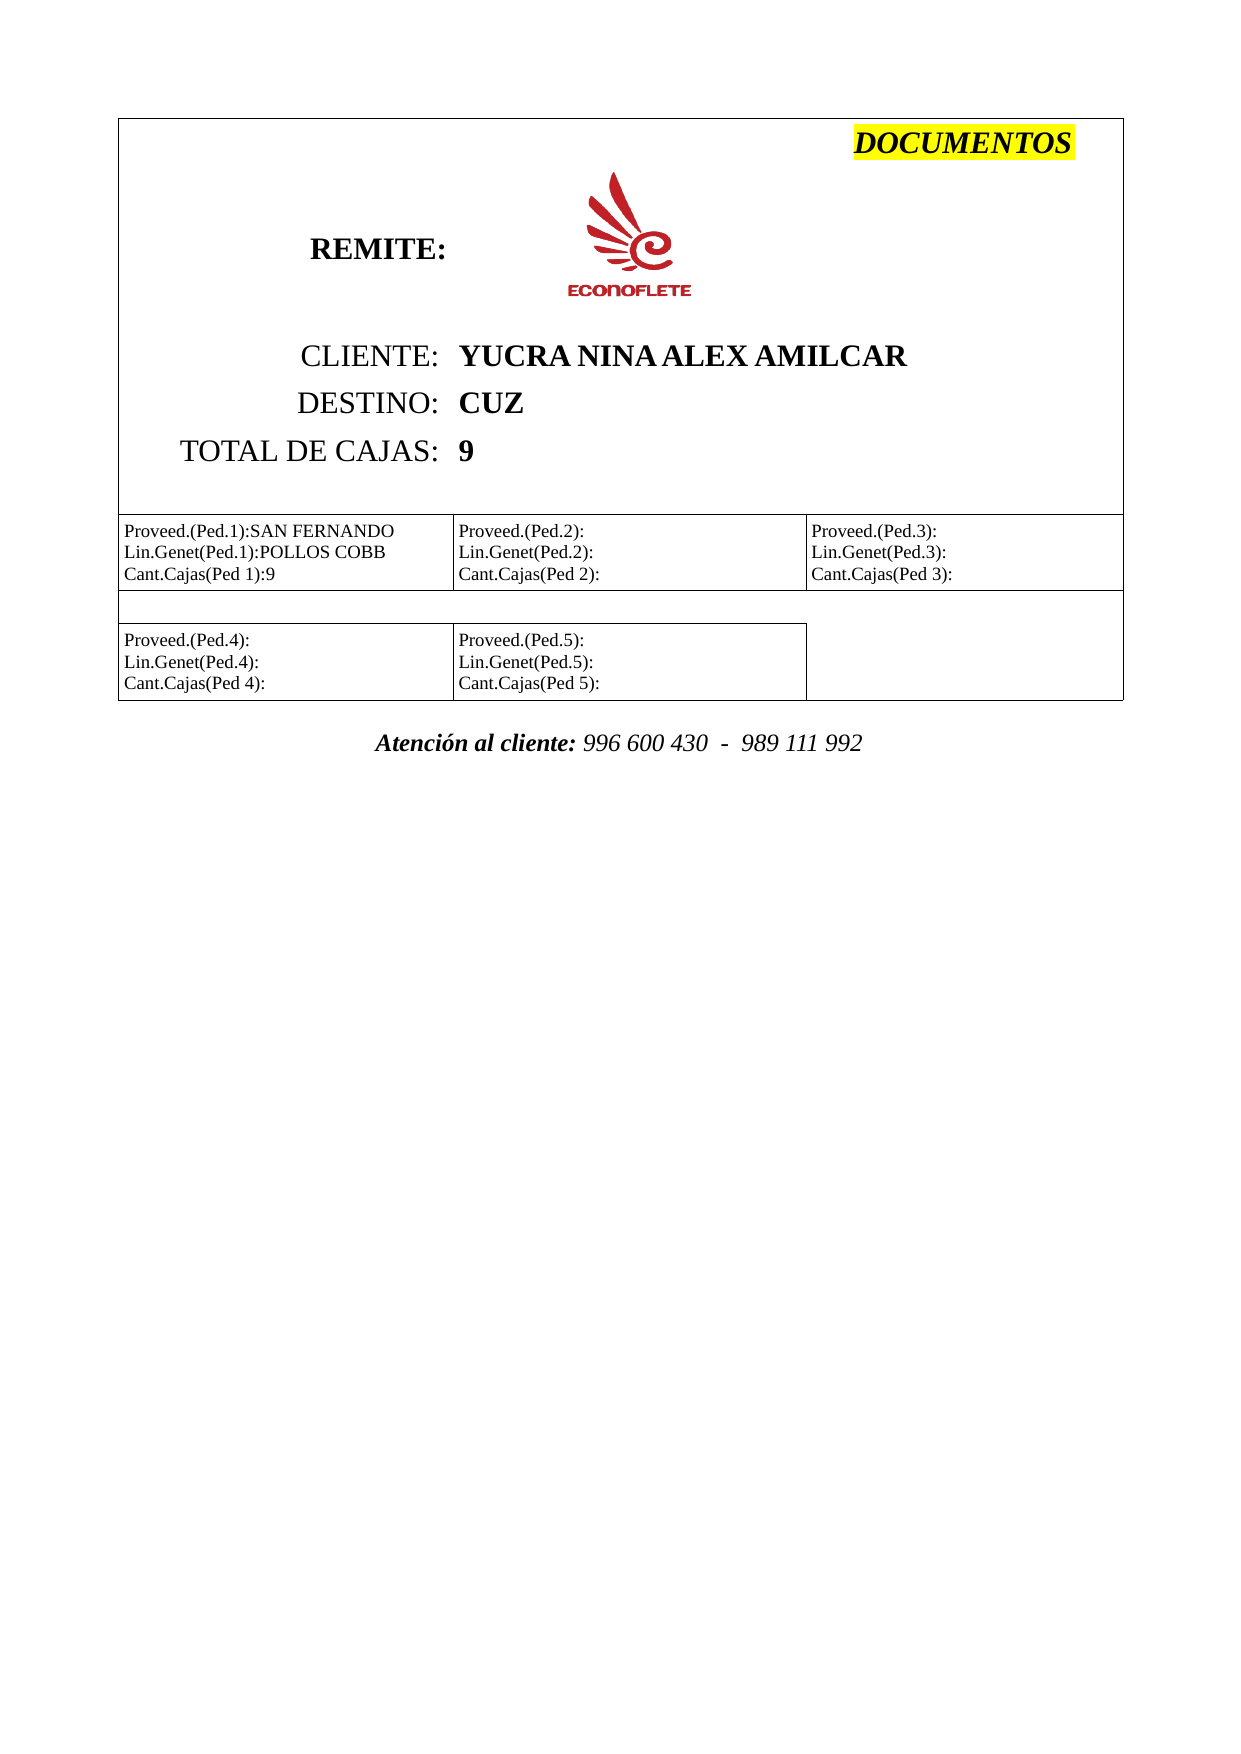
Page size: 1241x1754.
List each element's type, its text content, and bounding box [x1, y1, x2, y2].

table_header [119, 119, 453, 166]
table_cell YUCRA NINA ALEX AMILCAR [453, 332, 1123, 379]
table_cell [806, 591, 1123, 623]
table_cell 9 [453, 426, 1123, 474]
table_cell [453, 166, 806, 332]
table_cell Proveed.(Ped.3): Lin.Genet(Ped.3): Cant.Cajas(Ped 3): [807, 515, 1123, 590]
table_cell DESTINO: [119, 379, 453, 426]
table_cell CUZ [453, 379, 806, 426]
table_cell Proveed.(Ped.2): Lin.Genet(Ped.2): Cant.Cajas(Ped 2): [454, 515, 806, 590]
table_cell Proveed.(Ped.4): Lin.Genet(Ped.4): Cant.Cajas(Ped 4): [119, 624, 453, 699]
table_cell Proveed.(Ped.1):SAN FERNANDO Lin.Genet(Ped.1):POLLOS COBB Cant.Cajas(Ped 1):9 [119, 515, 453, 590]
table_cell [806, 474, 1123, 514]
table_cell [119, 474, 453, 514]
picture [552, 171, 707, 297]
table_cell [453, 591, 806, 623]
table_cell [453, 474, 806, 514]
table_header [453, 119, 806, 166]
table_cell TOTAL DE CAJAS: [119, 426, 453, 474]
table_cell [806, 379, 1123, 426]
table_cell [119, 591, 453, 623]
table_header DOCUMENTOS [806, 119, 1123, 166]
table_cell [807, 623, 1123, 699]
table_cell CLIENTE: [119, 332, 453, 379]
table_cell [806, 166, 1123, 332]
text Atención al cliente: 996 600 430 - 989 111 992 [118, 728, 1122, 757]
table_cell REMITE: [119, 166, 453, 332]
table_cell Proveed.(Ped.5): Lin.Genet(Ped.5): Cant.Cajas(Ped 5): [454, 624, 806, 699]
